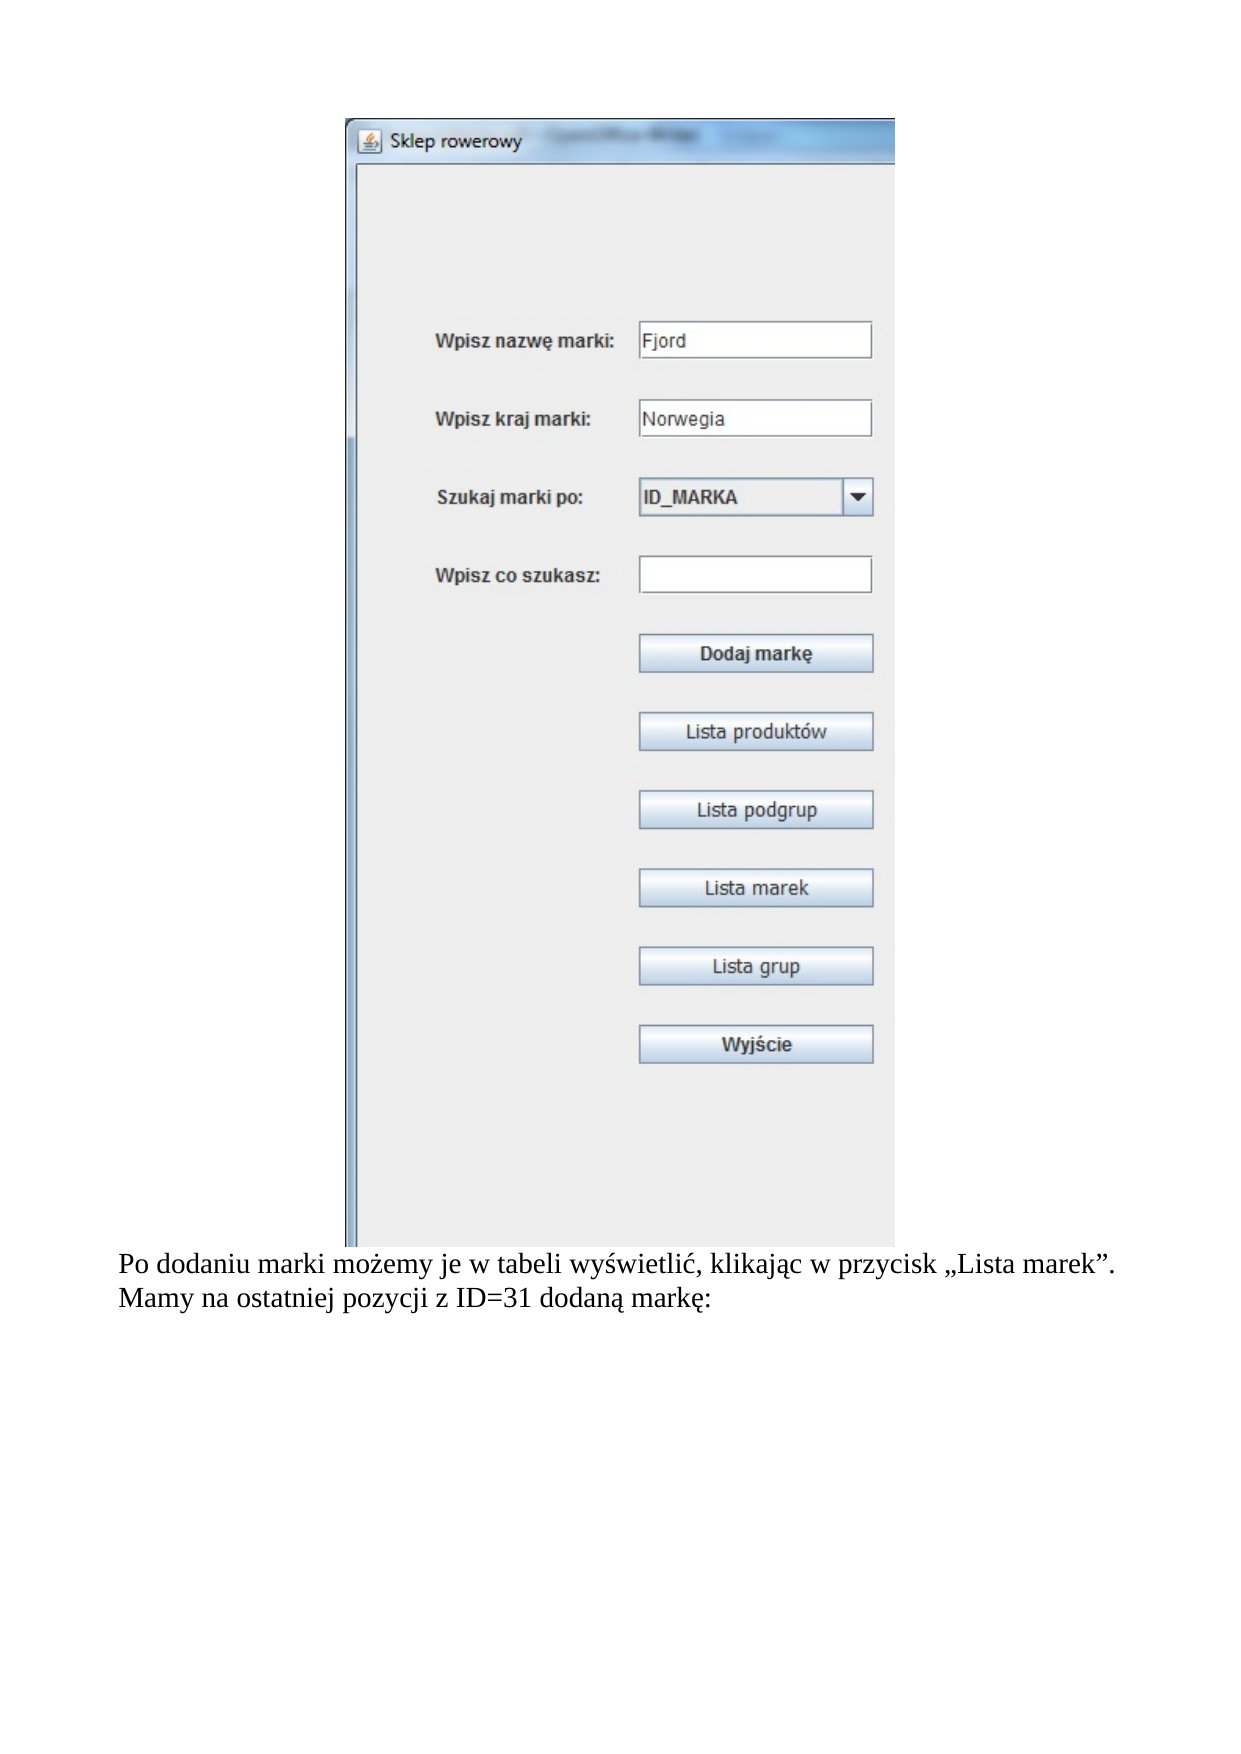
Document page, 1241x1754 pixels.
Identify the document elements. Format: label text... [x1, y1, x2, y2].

text Po dodaniu marki możemy je w tabeli wyświetlić, klikając w przycisk „Lista marek”. Mamy na ostatniej pozycji z ID=31 dodaną markę: [118, 118, 1122, 1313]
picture [345, 118, 895, 1247]
